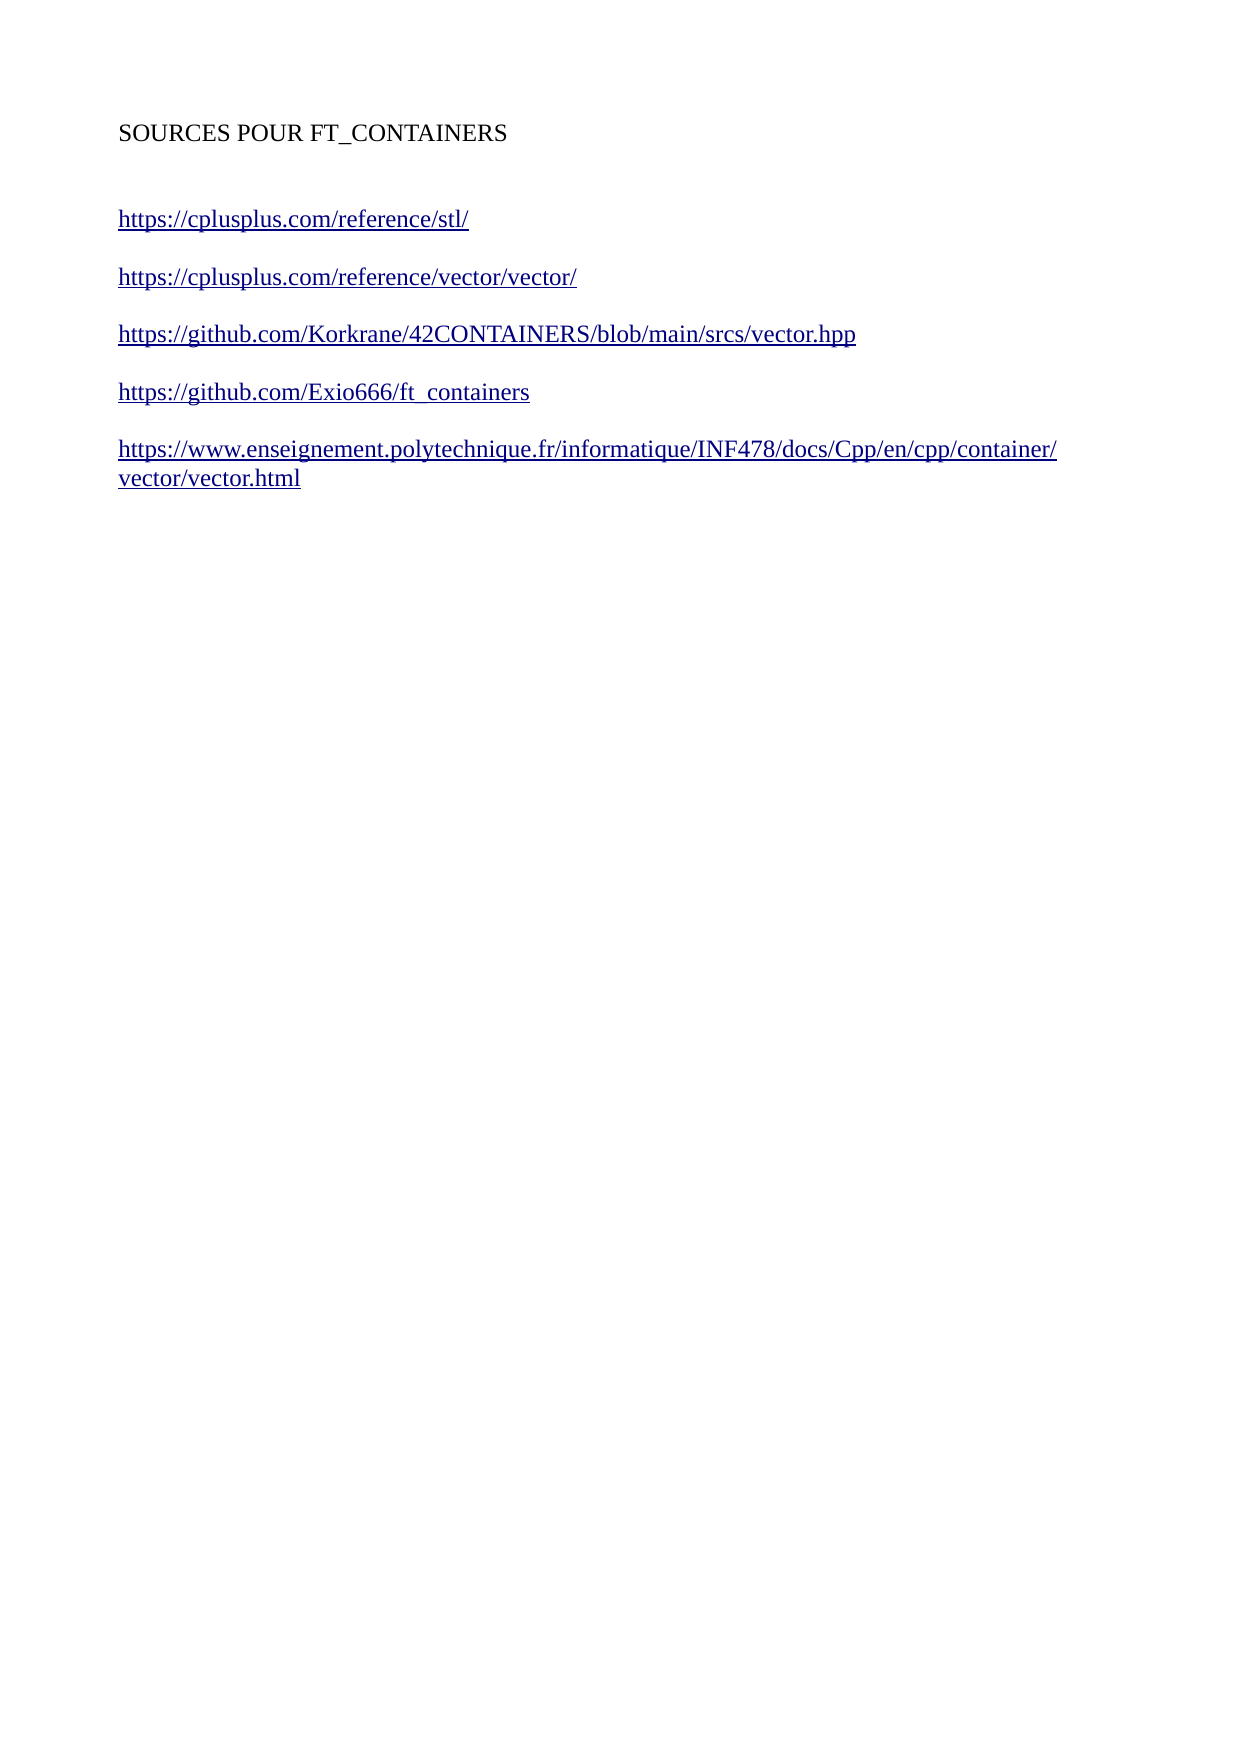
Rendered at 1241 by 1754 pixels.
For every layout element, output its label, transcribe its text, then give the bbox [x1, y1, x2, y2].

text https://cplusplus.com/reference/vector/vector/ [118, 262, 1122, 291]
text https://github.com/Exio666/ft_containers [118, 377, 1122, 406]
text https://github.com/Korkrane/42CONTAINERS/blob/main/srcs/vector.hpp [118, 319, 1122, 348]
text https://cplusplus.com/reference/stl/ [118, 204, 1122, 233]
text SOURCES POUR FT_CONTAINERS [118, 118, 1122, 147]
text https://www.enseignement.polytechnique.fr/informatique/INF478/docs/Cpp/en/cpp/container/vector/vector.html [118, 434, 1122, 492]
